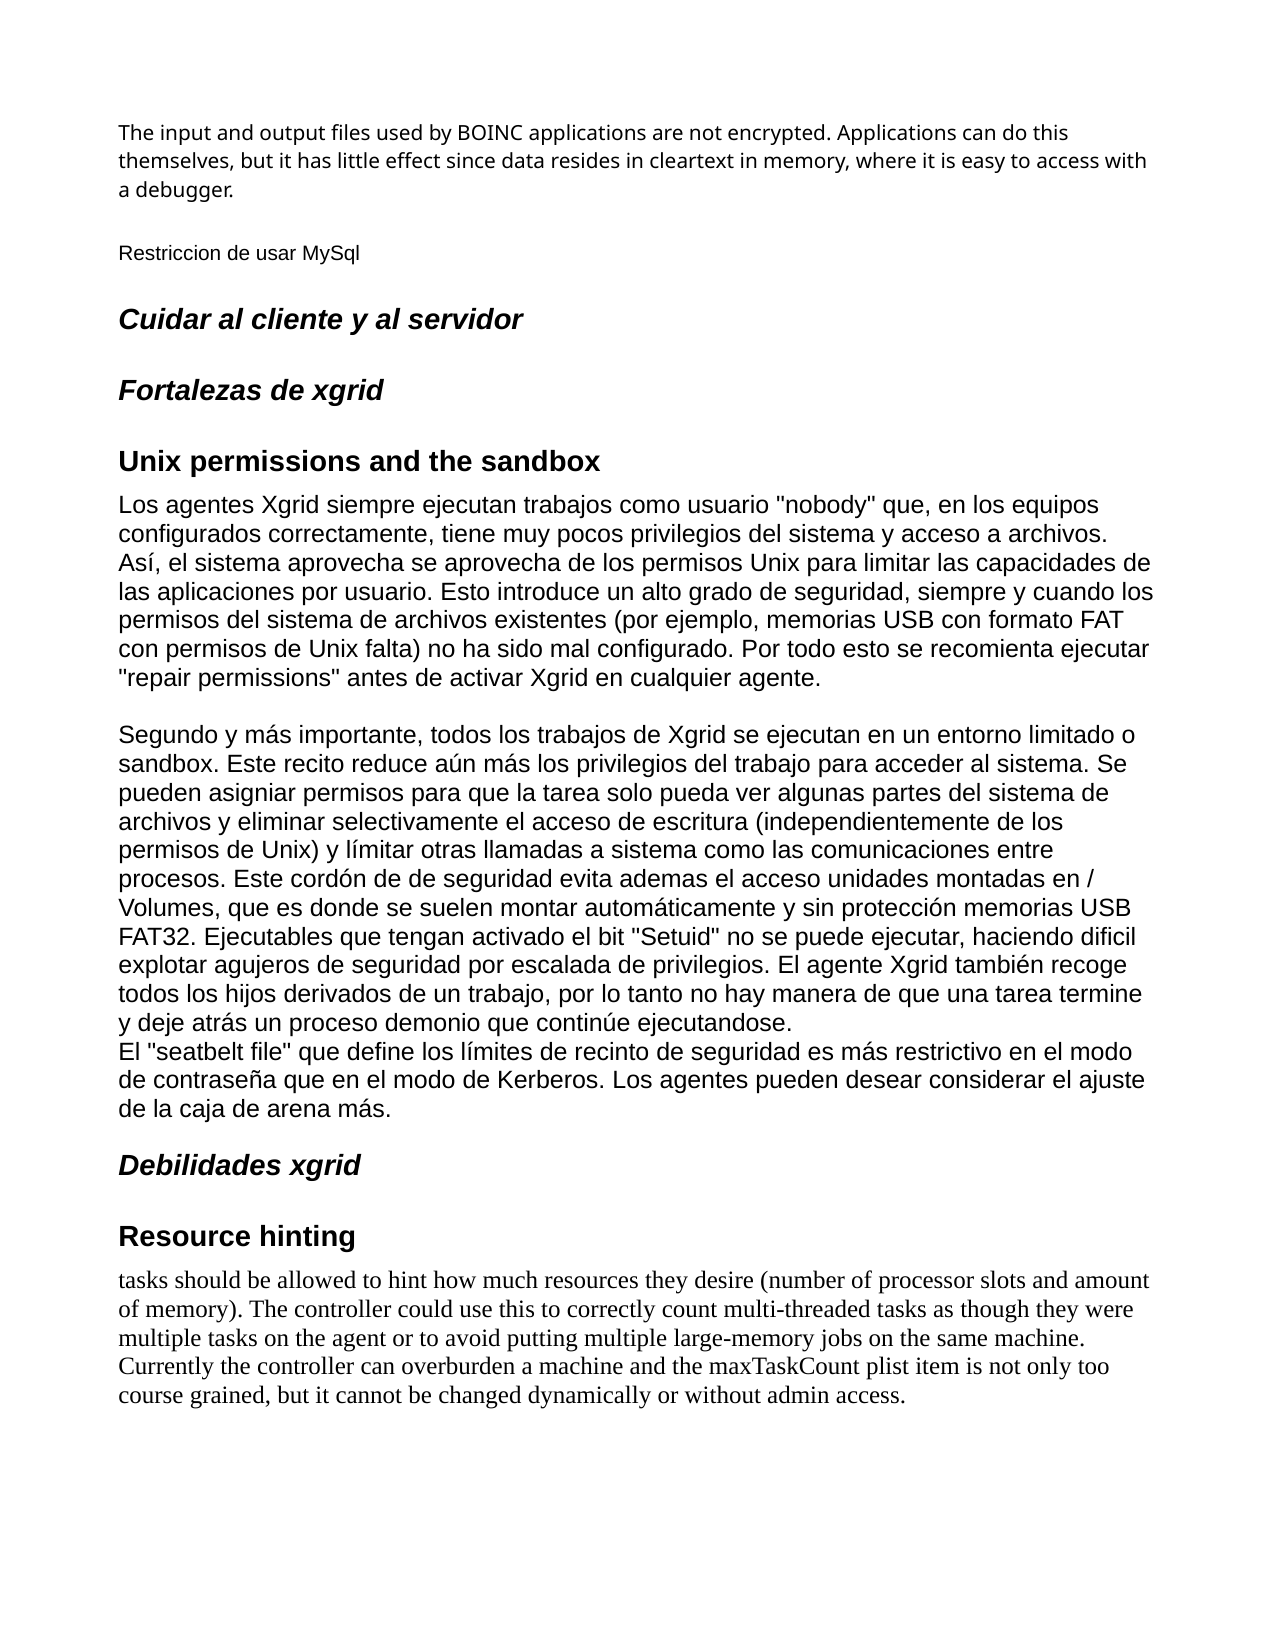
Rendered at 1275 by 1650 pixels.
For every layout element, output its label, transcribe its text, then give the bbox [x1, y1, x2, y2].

subtitle Resource hinting [118, 1219, 1157, 1253]
subtitle Debilidades xgrid [118, 1148, 1157, 1182]
subtitle Fortalezas de xgrid [118, 373, 1157, 407]
text The input and output files used by BOINC applications are not encrypted. Applications can do this themselves, but it has little effect since data resides in cleartext in memory, where it is easy to access with a debugger. [118, 118, 1157, 203]
text El "seatbelt file" que define los límites de recinto de seguridad es más restrictivo en el modo de contraseña que en el modo de Kerberos. Los agentes pueden desear considerar el ajuste de la caja de arena más. [118, 1037, 1157, 1123]
subtitle Restriccion de usar MySql [118, 241, 1157, 265]
text tasks should be allowed to hint how much resources they desire (number of processor slots and amount of memory). The controller could use this to correctly count multi-threaded tasks as though they were multiple tasks on the agent or to avoid putting multiple large-memory jobs on the same machine. Currently the controller can overburden a machine and the maxTaskCount plist item is not only too course grained, but it cannot be changed dynamically or without admin access. [118, 1265, 1157, 1409]
text Segundo y más importante, todos los trabajos de Xgrid se ejecutan en un entorno limitado o sandbox. Este recito reduce aún más los privilegios del trabajo para acceder al sistema. Se pueden asigniar permisos para que la tarea solo pueda ver algunas partes del sistema de archivos y eliminar selectivamente el acceso de escritura (independientemente de los permisos de Unix) y límitar otras llamadas a sistema como las comunicaciones entre procesos. Este cordón de de seguridad evita ademas el acceso unidades montadas en / Volumes, que es donde se suelen montar automáticamente y sin protección memorias USB FAT32. Ejecutables que tengan activado el bit "Setuid" no se puede ejecutar, haciendo dificil explotar agujeros de seguridad por escalada de privilegios. El agente Xgrid también recoge todos los hijos derivados de un trabajo, por lo tanto no hay manera de que una tarea termine y deje atrás un proceso demonio que continúe ejecutandose. [118, 721, 1157, 1037]
text Los agentes Xgrid siempre ejecutan trabajos como usuario "nobody" que, en los equipos configurados correctamente, tiene muy pocos privilegios del sistema y acceso a archivos. Así, el sistema aprovecha se aprovecha de los permisos Unix para limitar las capacidades de las aplicaciones por usuario. Esto introduce un alto grado de seguridad, siempre y cuando los permisos del sistema de archivos existentes (por ejemplo, memorias USB con formato FAT con permisos de Unix falta) no ha sido mal configurado. Por todo esto se recomienta ejecutar "repair permissions" antes de activar Xgrid en cualquier agente. [118, 491, 1157, 692]
subtitle Cuidar al cliente y al servidor [118, 302, 1157, 336]
subtitle Unix permissions and the sandbox [118, 444, 1157, 478]
